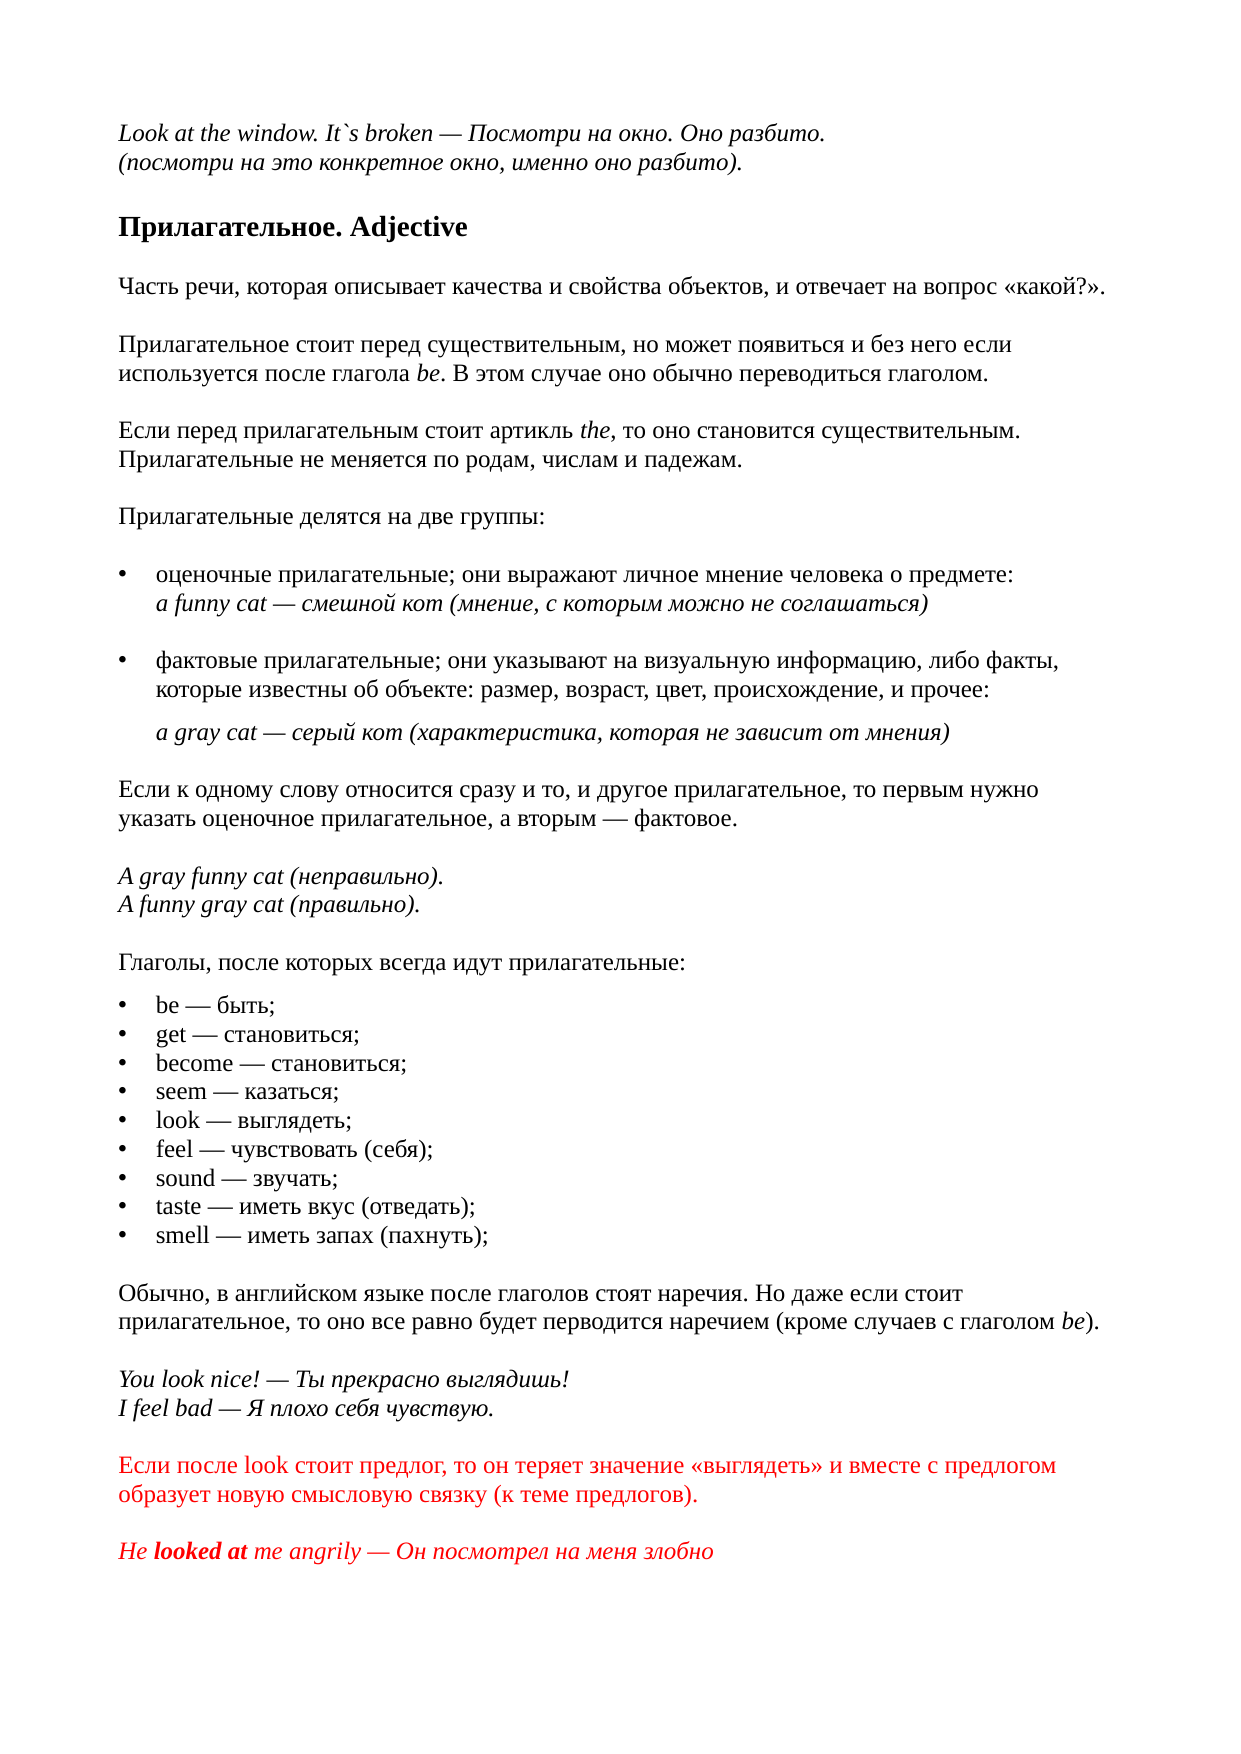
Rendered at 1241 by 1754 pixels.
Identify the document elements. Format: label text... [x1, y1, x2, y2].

list become — становиться; [118, 1048, 1122, 1076]
list sound — звучать; [118, 1163, 1122, 1191]
text Часть речи, которая описывает качества и свойства объектов, и отвечает на вопрос «какой?». [118, 271, 1122, 300]
text Look at the window. It`s broken — Посмотри на окно. Оно разбито. [118, 118, 1122, 147]
text Глаголы, после которых всегда идут прилагательные: [118, 947, 1122, 976]
text Прилагательное стоит перед существительным, но может появиться и без него если используется после глагола be. В этом случае оно обычно переводиться глаголом. [118, 329, 1122, 386]
text You look nice! — Ты прекрасно выглядишь! [118, 1364, 1122, 1393]
list фактовые прилагательные; они указывают на визуальную информацию, либо факты, [118, 645, 1122, 674]
list get — становиться; [118, 1019, 1122, 1048]
list оценочные прилагательные; они выражают личное мнение человека о предмете: [118, 559, 1122, 588]
list be — быть; [118, 990, 1122, 1019]
text A funny gray cat (правильно). [118, 889, 1122, 918]
list a gray cat — серый кот (характеристика, которая не зависит от мнения) [118, 717, 1122, 746]
list a funny cat — смешной кот (мнение, с которым можно не соглашаться) [118, 588, 1122, 616]
list taste — иметь вкус (отведать); [118, 1191, 1122, 1220]
text Если к одному слову относится сразу и то, и другое прилагательное, то первым нужно указать оценочное прилагательное, а вторым — фактовое. [118, 774, 1122, 832]
list feel — чувствовать (себя); [118, 1134, 1122, 1163]
text Прилагательные не меняется по родам, числам и падежам. [118, 444, 1122, 473]
list smell — иметь запах (пахнуть); [118, 1220, 1122, 1249]
text A gray funny cat (неправильно). [118, 861, 1122, 889]
text Прилагательное. Adjective [118, 209, 1122, 243]
list которые известны об объекте: размер, возраст, цвет, происхождение, и прочее: [118, 674, 1122, 703]
text Обычно, в английском языке после глаголов стоят наречия. Но даже если стоит прилагательное, то оно все равно будет перводится наречием (кроме случаев с глаголом be). [118, 1278, 1122, 1335]
list look — выглядеть; [118, 1105, 1122, 1134]
text Если после look стоит предлог, то он теряет значение «выглядеть» и вместе с предлогом образует новую смысловую связку (к теме предлогов). [118, 1450, 1122, 1508]
text (посмотри на это конкретное окно, именно оно разбито). [118, 147, 1122, 176]
text Если перед прилагательным стоит артикль the, то оно становится существительным. [118, 415, 1122, 444]
text Прилагательные делятся на две группы: [118, 501, 1122, 530]
list seem — казаться; [118, 1076, 1122, 1105]
text I feel bad — Я плохо себя чувствую. [118, 1393, 1122, 1421]
text He looked at me angrily — Он посмотрел на меня злобно [118, 1536, 1122, 1565]
